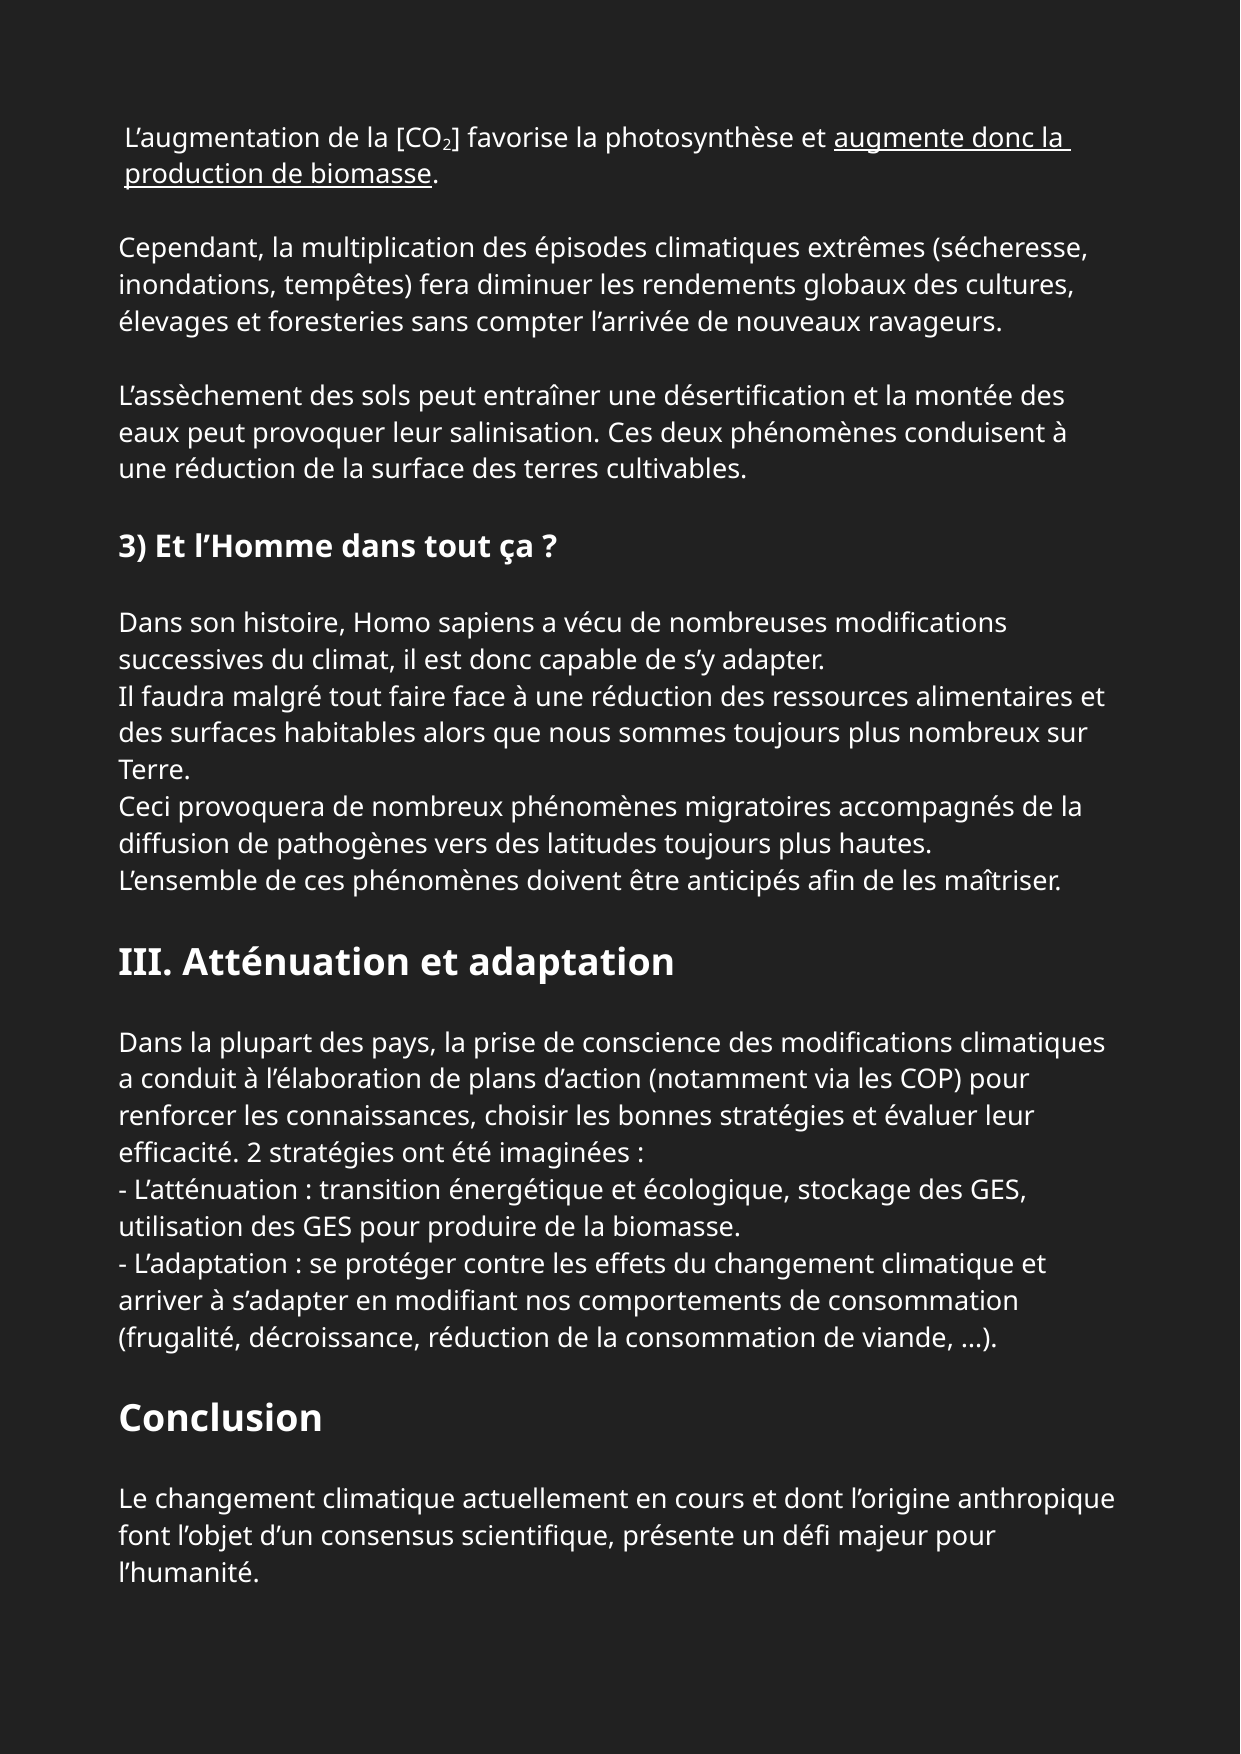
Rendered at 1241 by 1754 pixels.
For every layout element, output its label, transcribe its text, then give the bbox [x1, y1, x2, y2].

text - L’atténuation : transition énergétique et écologique, stockage des GES, utilisation des GES pour produire de la biomasse. [118, 1171, 1122, 1244]
text III. Atténuation et adaptation [118, 935, 1122, 986]
text Ceci provoquera de nombreux phénomènes migratoires accompagnés de la diffusion de pathogènes vers des latitudes toujours plus hautes. [118, 788, 1122, 861]
text L’ensemble de ces phénomènes doivent être anticipés afin de les maîtriser. [118, 861, 1122, 898]
text Conclusion [118, 1392, 1122, 1443]
text 3) Et l’Homme dans tout ça ? [118, 524, 1122, 566]
text Le changement climatique actuellement en cours et dont l’origine anthropique font l’objet d’un consensus scientifique, présente un défi majeur pour l’humanité. [118, 1480, 1122, 1590]
text Dans son histoire, Homo sapiens a vécu de nombreuses modifications successives du climat, il est donc capable de s’y adapter. [118, 603, 1122, 677]
text Il faudra malgré tout faire face à une réduction des ressources alimentaires et des surfaces habitables alors que nous sommes toujours plus nombreux sur Terre. [118, 677, 1122, 788]
text - L’adaptation : se protéger contre les effets du changement climatique et arriver à s’adapter en modifiant nos comportements de consommation (frugalité, décroissance, réduction de la consommation de viande, …). [118, 1244, 1122, 1355]
text L’assèchement des sols peut entraîner une désertification et la montée des eaux peut provoquer leur salinisation. Ces deux phénomènes conduisent à une réduction de la surface des terres cultivables. [118, 376, 1122, 487]
text Cependant, la multiplication des épisodes climatiques extrêmes (sécheresse, inondations, tempêtes) fera diminuer les rendements globaux des cultures, élevages et foresteries sans compter l’arrivée de nouveaux ravageurs. [118, 229, 1122, 339]
text L’augmentation de la [CO2] favorise la photosynthèse et augmente donc la production de biomasse. [124, 118, 1122, 192]
text Dans la plupart des pays, la prise de conscience des modifications climatiques a conduit à l’élaboration de plans d’action (notamment via les COP) pour renforcer les connaissances, choisir les bonnes stratégies et évaluer leur efficacité. 2 stratégies ont été imaginées : [118, 1023, 1122, 1171]
